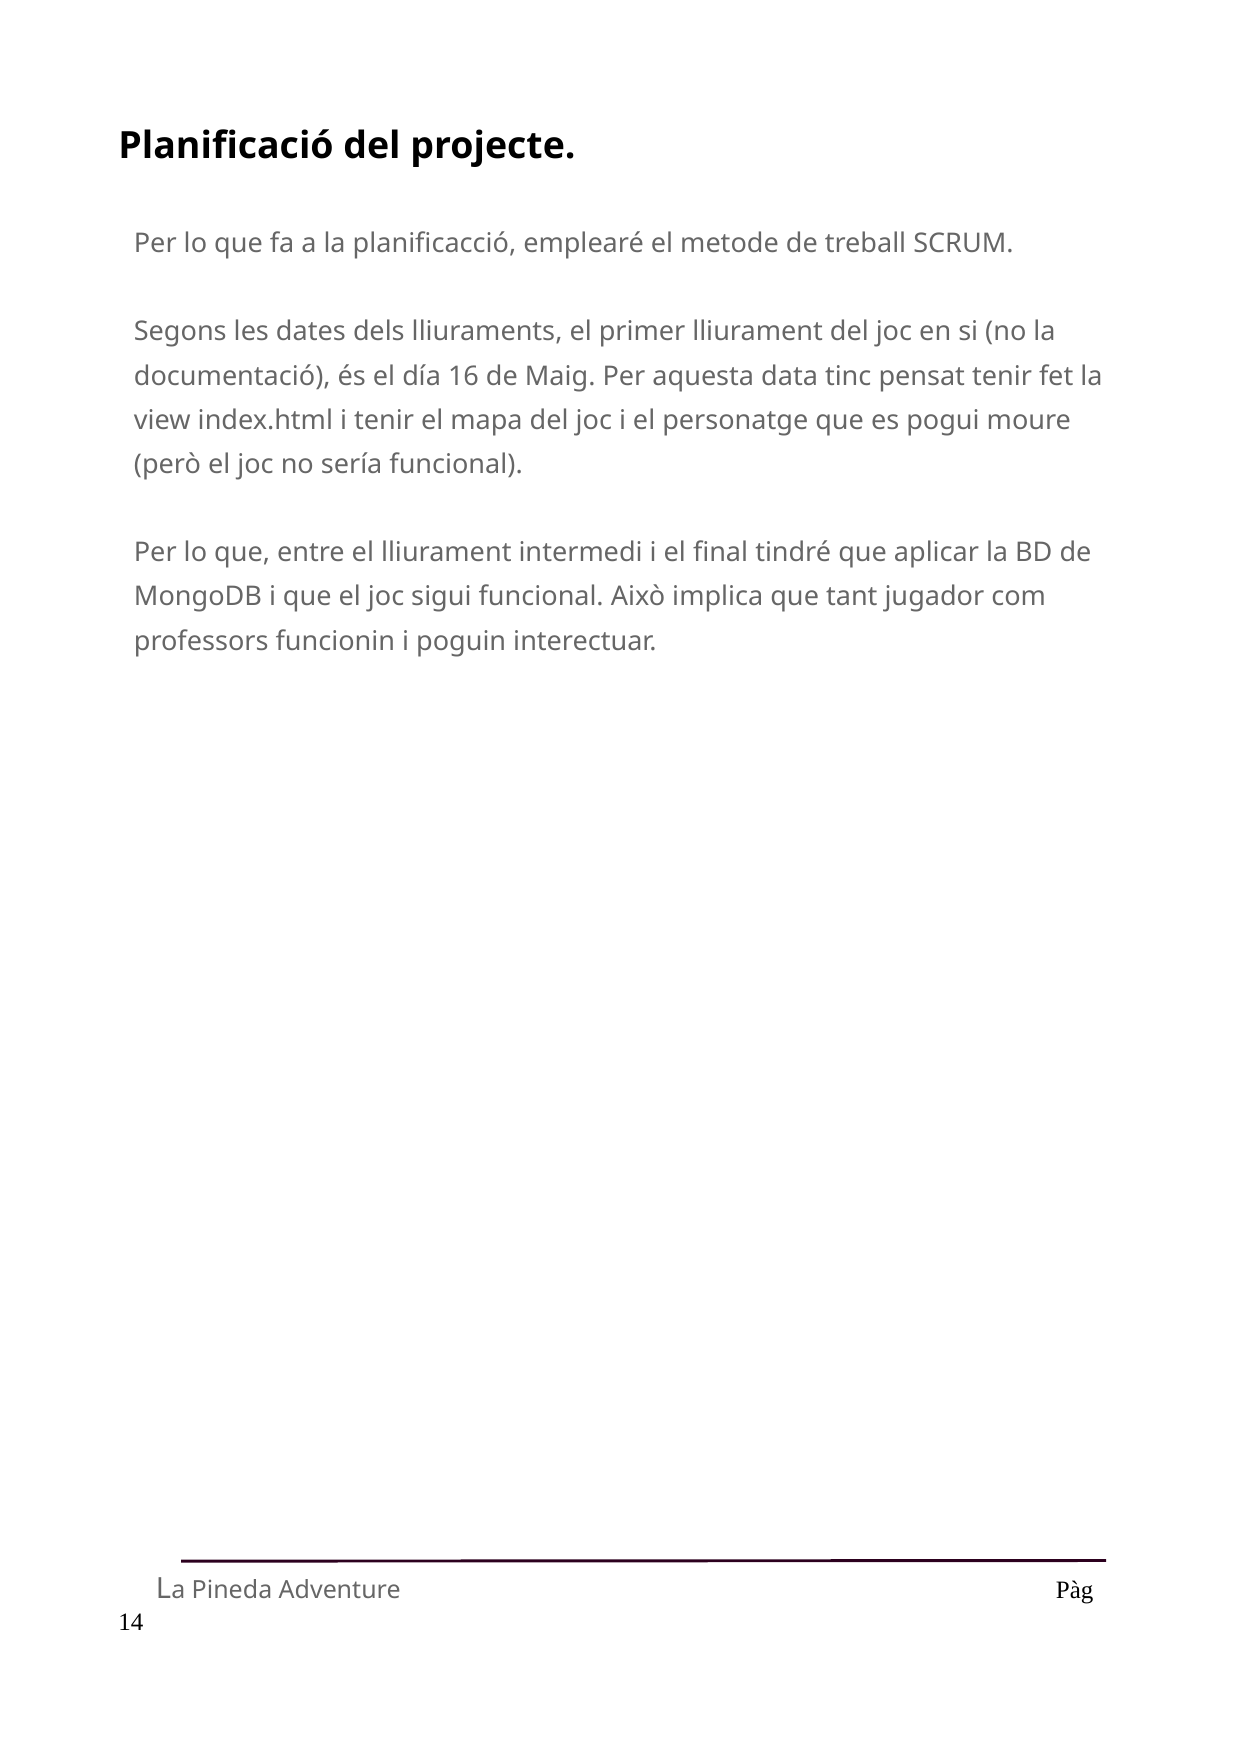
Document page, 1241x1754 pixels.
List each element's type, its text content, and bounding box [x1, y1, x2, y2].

text Planificació del projecte. [118, 118, 1106, 169]
text Per lo que, entre el lliurament intermedi i el final tindré que aplicar la BD de MongoDB i que el joc sigui funcional. Això implica que tant jugador com professors funcionin i poguin interectuar. [134, 533, 1106, 658]
text Segons les dates dels lliuraments, el primer lliurament del joc en si (no la documentació), és el día 16 de Maig. Per aquesta data tinc pensat tenir fet la view index.html i tenir el mapa del joc i el personatge que es pogui moure (però el joc no sería funcional). [134, 312, 1106, 481]
text Per lo que fa a la planificacció, emplearé el metode de treball SCRUM. [134, 223, 1106, 260]
